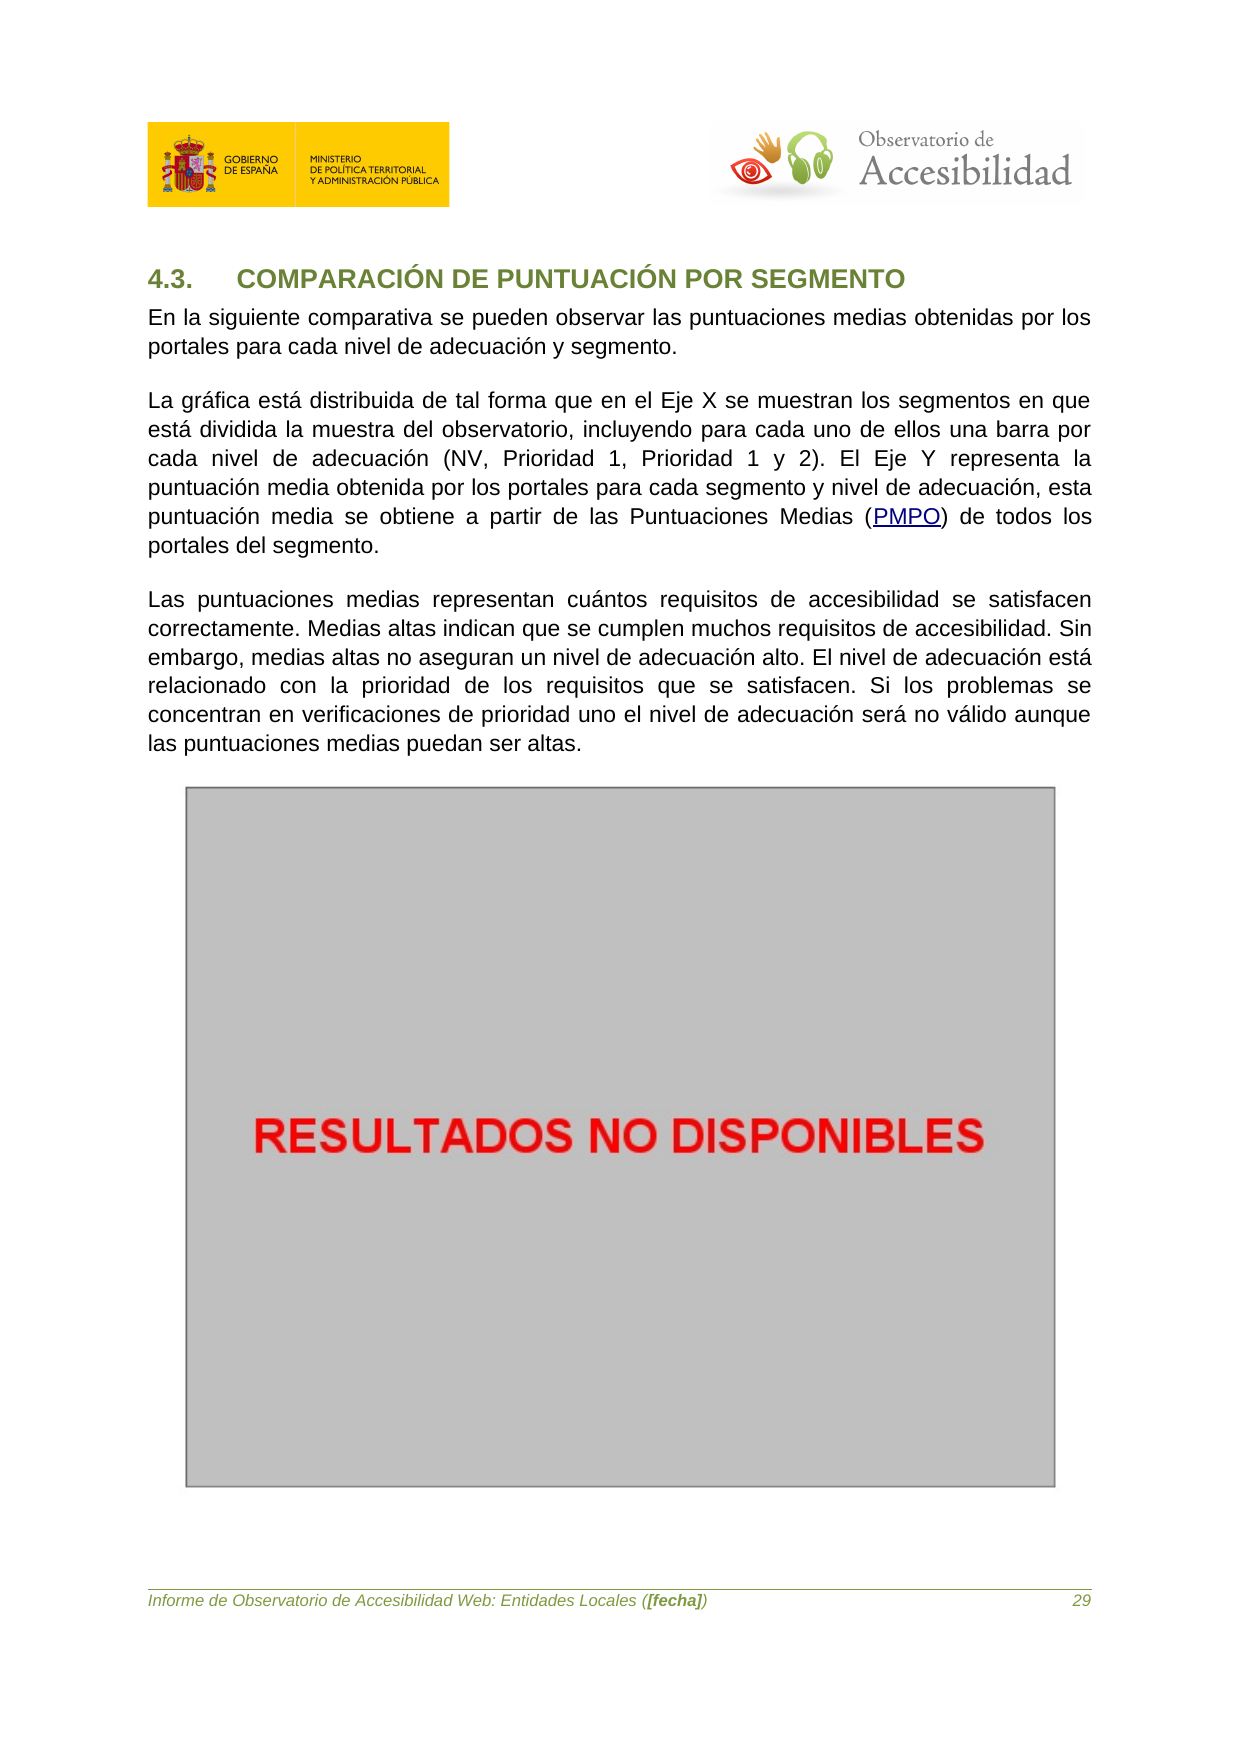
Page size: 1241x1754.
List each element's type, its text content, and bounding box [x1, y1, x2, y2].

list Comparación de puntuación por segmento [148, 263, 1092, 294]
text Las puntuaciones medias representan cuántos requisitos de accesibilidad se satisfacen correctamente. Medias altas indican que se cumplen muchos requisitos de accesibilidad. Sin embargo, medias altas no aseguran un nivel de adecuación alto. El nivel de adecuación está relacionado con la prioridad de los requisitos que se satisfacen. Si los problemas se concentran en verificaciones de prioridad uno el nivel de adecuación será no válido aunque las puntuaciones medias puedan ser altas. [148, 586, 1092, 757]
text En la siguiente comparativa se pueden observar las puntuaciones medias obtenidas por los portales para cada nivel de adecuación y segmento. [148, 304, 1092, 359]
text La gráfica está distribuida de tal forma que en el Eje X se muestran los segmentos en que está dividida la muestra del observatorio, incluyendo para cada uno de ellos una barra por cada nivel de adecuación (NV, Prioridad 1, Prioridad 1 y 2). El Eje Y representa la puntuación media obtenida por los portales para cada segmento y nivel de adecuación, esta puntuación media se obtiene a partir de las Puntuaciones Medias (PMPO) de todos los portales del segmento. [148, 387, 1092, 558]
